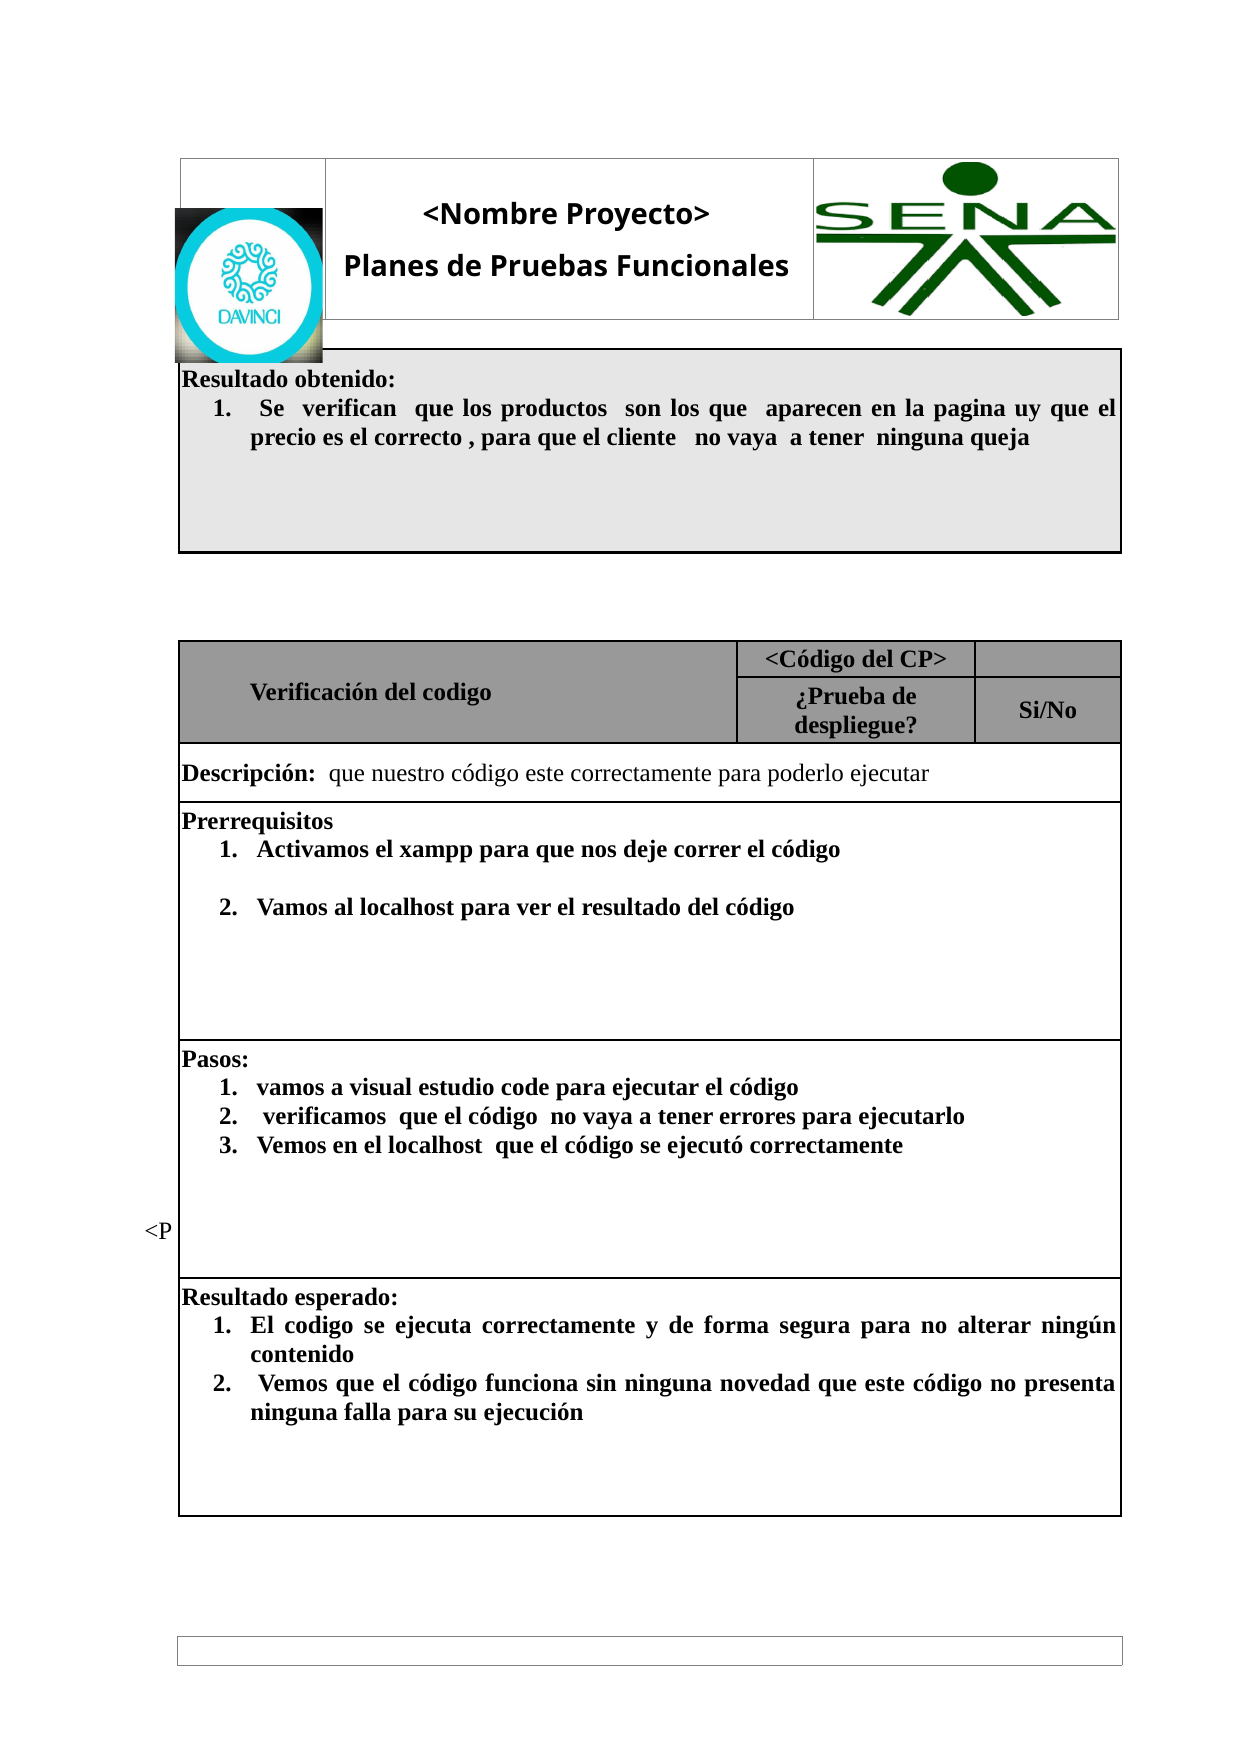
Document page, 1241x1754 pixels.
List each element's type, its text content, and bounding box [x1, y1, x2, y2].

table_cell Resultado obtenido: Se verifican que los productos son los que aparecen en la pagina uy que el precio es el correcto , para que el cliente no vaya a tener ninguna queja [180, 350, 1120, 551]
table_cell Descripción: que nuestro código este correctamente para poderlo ejecutar [180, 744, 1120, 801]
table_header Verificación del codigo [180, 642, 736, 742]
table_cell ¿Prueba de despliegue? [738, 678, 974, 742]
table_header [976, 642, 1120, 676]
table_cell Prerrequisitos Activamos el xampp para que nos deje correr el código Vamos al localhost para ver el resultado del código [180, 803, 1120, 1039]
table_cell Si/No [976, 678, 1120, 742]
table_cell Pasos: vamos a visual estudio code para ejecutar el código verificamos que el código no vaya a tener errores para ejecutarlo Vemos en el localhost que el código se ejecutó correctamente <P [180, 1041, 1120, 1277]
table_header <Código del CP> [738, 642, 974, 676]
table_cell Resultado esperado: El codigo se ejecuta correctamente y de forma segura para no alterar ningún contenido Vemos que el código funciona sin ninguna novedad que este código no presenta ninguna falla para su ejecución [180, 1279, 1120, 1514]
